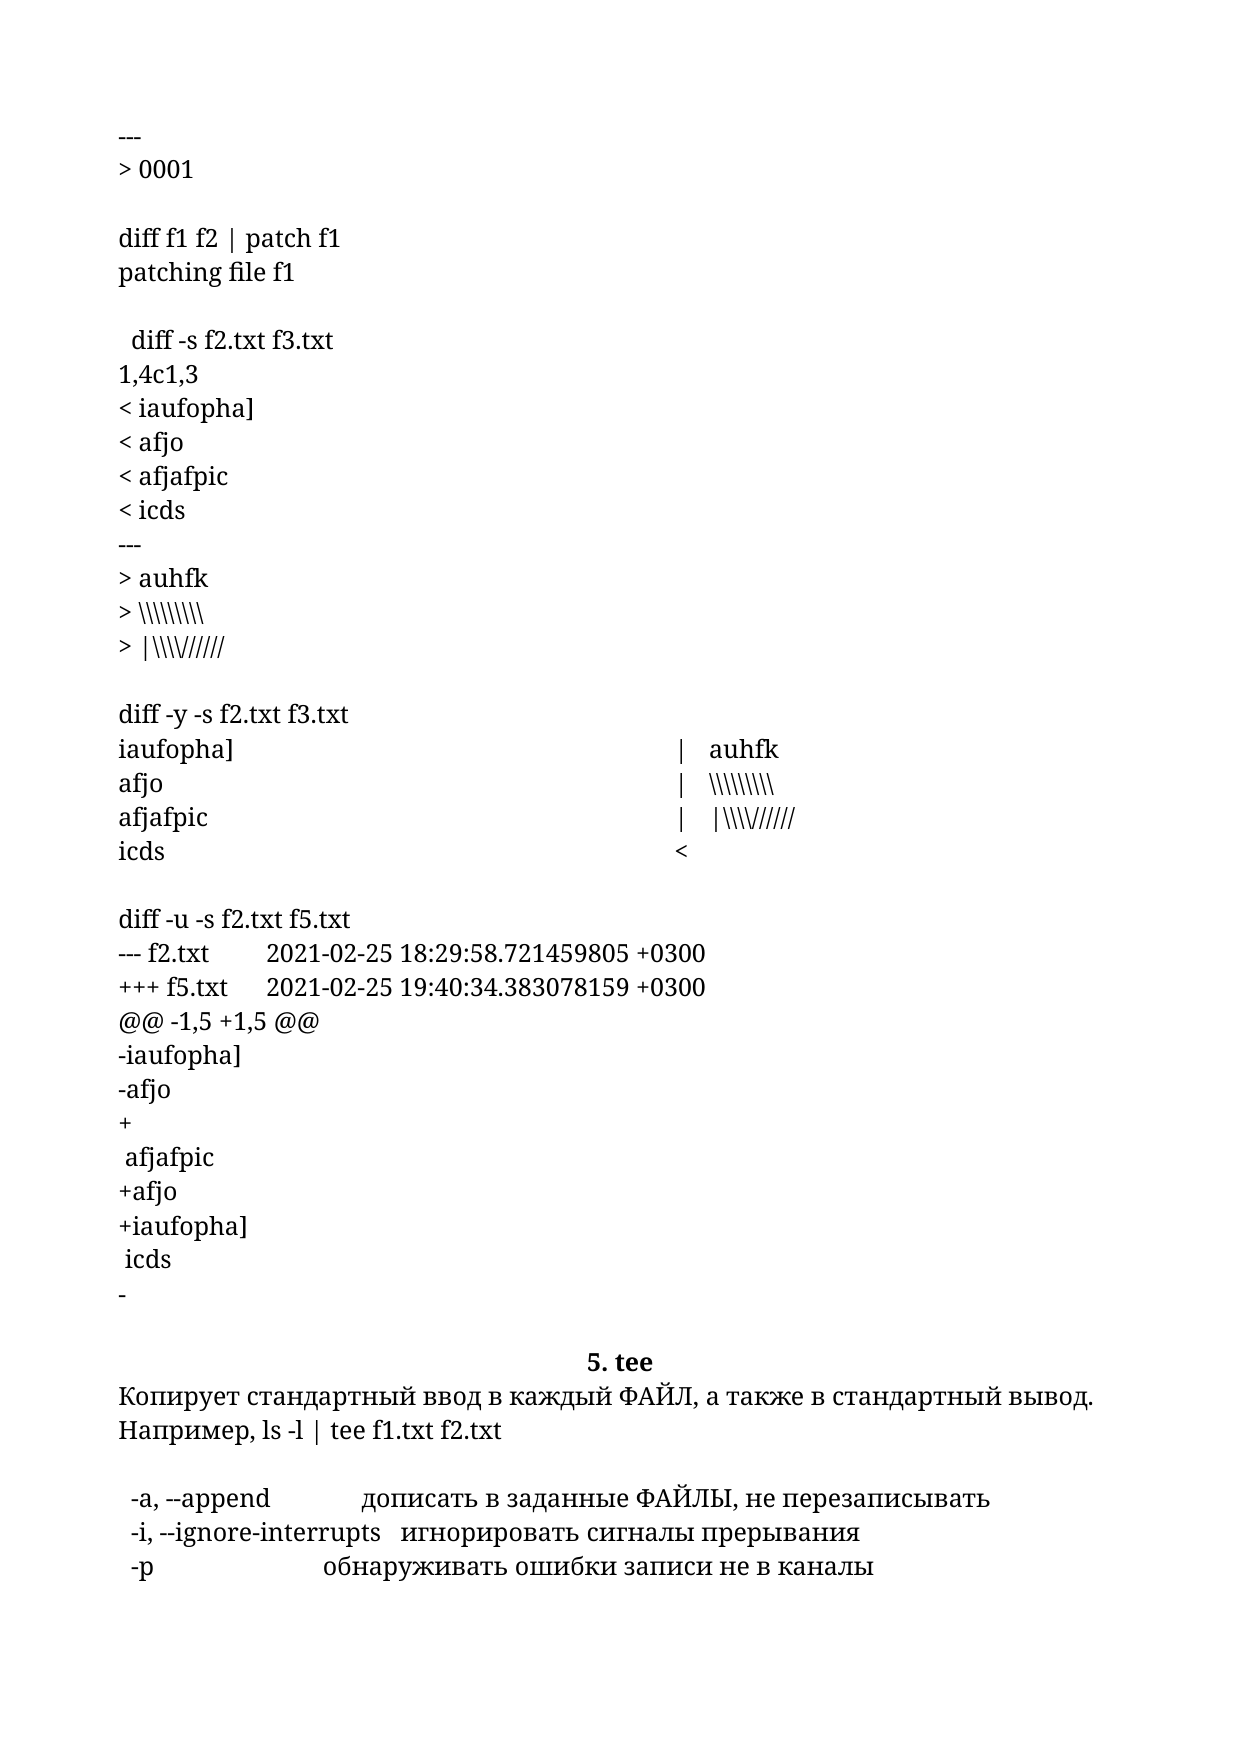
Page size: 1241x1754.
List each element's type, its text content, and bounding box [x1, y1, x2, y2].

text --- f2.txt 2021-02-25 18:29:58.721459805 +0300 [118, 936, 1122, 970]
text @@ -1,5 +1,5 @@ [118, 1004, 1122, 1038]
text --- [118, 118, 1122, 152]
text afjo | \\\\\\\\\ [118, 765, 1122, 799]
text +afjo [118, 1174, 1122, 1208]
text diff f1 f2 | patch f1 [118, 220, 1122, 254]
text < iaufopha] [118, 391, 1122, 425]
text icds < [118, 833, 1122, 867]
text diff -s f2.txt f3.txt [118, 322, 1122, 357]
text -afjo [118, 1072, 1122, 1106]
text + [118, 1106, 1122, 1140]
text patching file f1 [118, 254, 1122, 288]
text +++ f5.txt 2021-02-25 19:40:34.383078159 +0300 [118, 970, 1122, 1004]
text 5. tee [118, 1344, 1122, 1378]
text - [118, 1276, 1122, 1310]
text < icds [118, 493, 1122, 527]
text < afjo [118, 425, 1122, 459]
text diff -u -s f2.txt f5.txt [118, 902, 1122, 936]
text icds [118, 1242, 1122, 1276]
text > \\\\\\\\\ [118, 595, 1122, 629]
text Копирует стандартный ввод в каждый ФАЙЛ, а также в стандартный вывод. [118, 1378, 1122, 1412]
text --- [118, 527, 1122, 561]
text +iaufopha] [118, 1208, 1122, 1242]
text -i, --ignore-interrupts игнорировать сигналы прерывания [118, 1515, 1122, 1549]
text -a, --append дописать в заданные ФАЙЛЫ, не перезаписывать [118, 1481, 1122, 1515]
text Например, ls -l | tee f1.txt f2.txt [118, 1412, 1122, 1447]
text -p обнаруживать ошибки записи не в каналы [118, 1549, 1122, 1583]
text 1,4c1,3 [118, 357, 1122, 391]
text < afjafpic [118, 459, 1122, 493]
text diff -y -s f2.txt f3.txt [118, 697, 1122, 731]
text > |\\\\////// [118, 629, 1122, 663]
text > 0001 [118, 152, 1122, 186]
text afjafpic | |\\\\////// [118, 799, 1122, 833]
text iaufopha] | auhfk [118, 731, 1122, 765]
text -iaufopha] [118, 1038, 1122, 1072]
text > auhfk [118, 561, 1122, 595]
text afjafpic [118, 1140, 1122, 1174]
